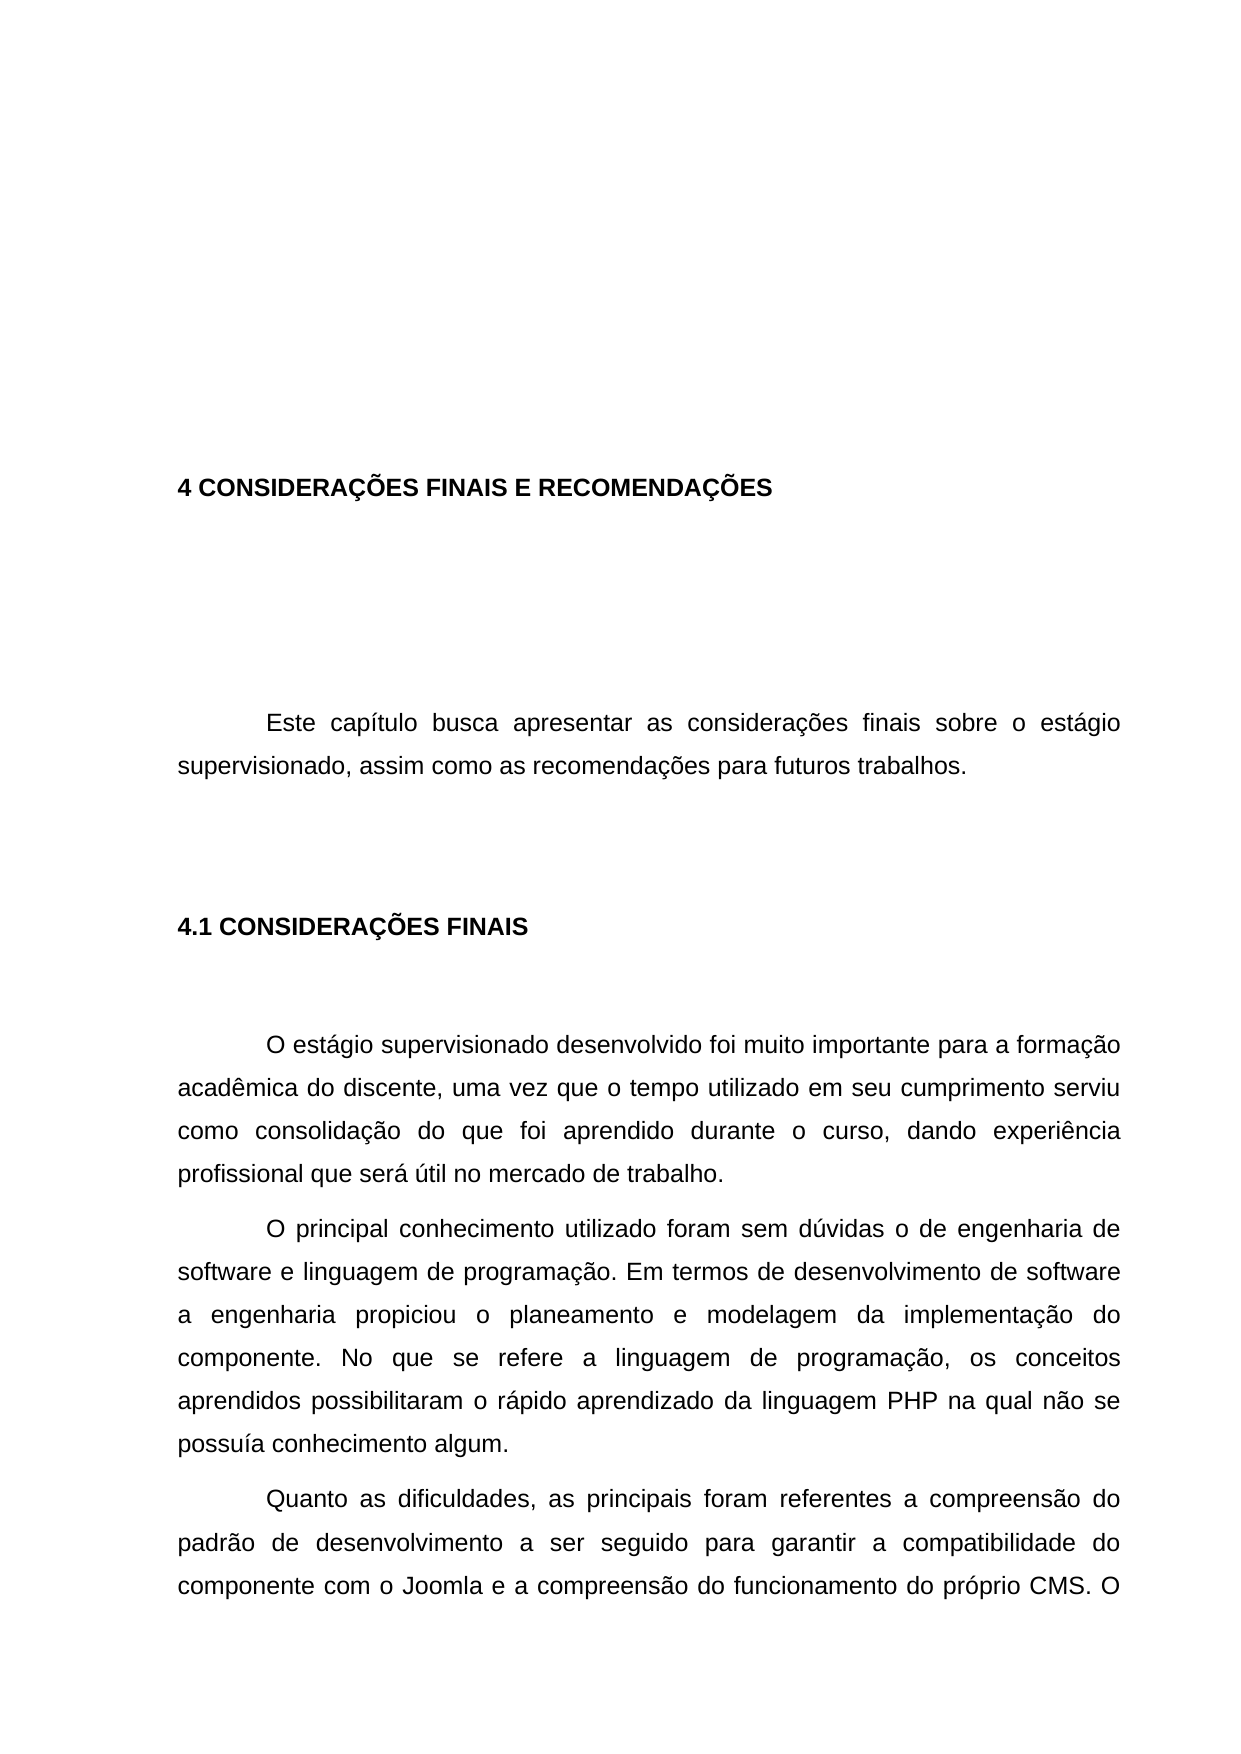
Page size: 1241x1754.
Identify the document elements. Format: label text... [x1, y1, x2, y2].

text O estágio supervisionado desenvolvido foi muito importante para a formação acadêmica do discente, uma vez que o tempo utilizado em seu cumprimento serviu como consolidação do que foi aprendido durante o curso, dando experiência profissional que será útil no mercado de trabalho. [177, 1029, 1122, 1188]
text Quanto as dificuldades, as principais foram referentes a compreensão do padrão de desenvolvimento a ser seguido para garantir a compatibilidade do componente com o Joomla e a compreensão do funcionamento do próprio CMS. O [177, 1484, 1122, 1599]
text O principal conhecimento utilizado foram sem dúvidas o de engenharia de software e linguagem de programação. Em termos de desenvolvimento de software a engenharia propiciou o planeamento e modelagem da implementação do componente. No que se refere a linguagem de programação, os conceitos aprendidos possibilitaram o rápido aprendizado da linguagem PHP na qual não se possuía conhecimento algum. [177, 1214, 1122, 1458]
text 4.1 CONSIDERAÇÕES FINAIS [177, 912, 1122, 941]
text Este capítulo busca apresentar as considerações finais sobre o estágio supervisionado, assim como as recomendações para futuros trabalhos. [177, 708, 1122, 780]
text 4 CONSIDERAÇÕES FINAIS E RECOMENDAÇÕES [177, 472, 1122, 501]
